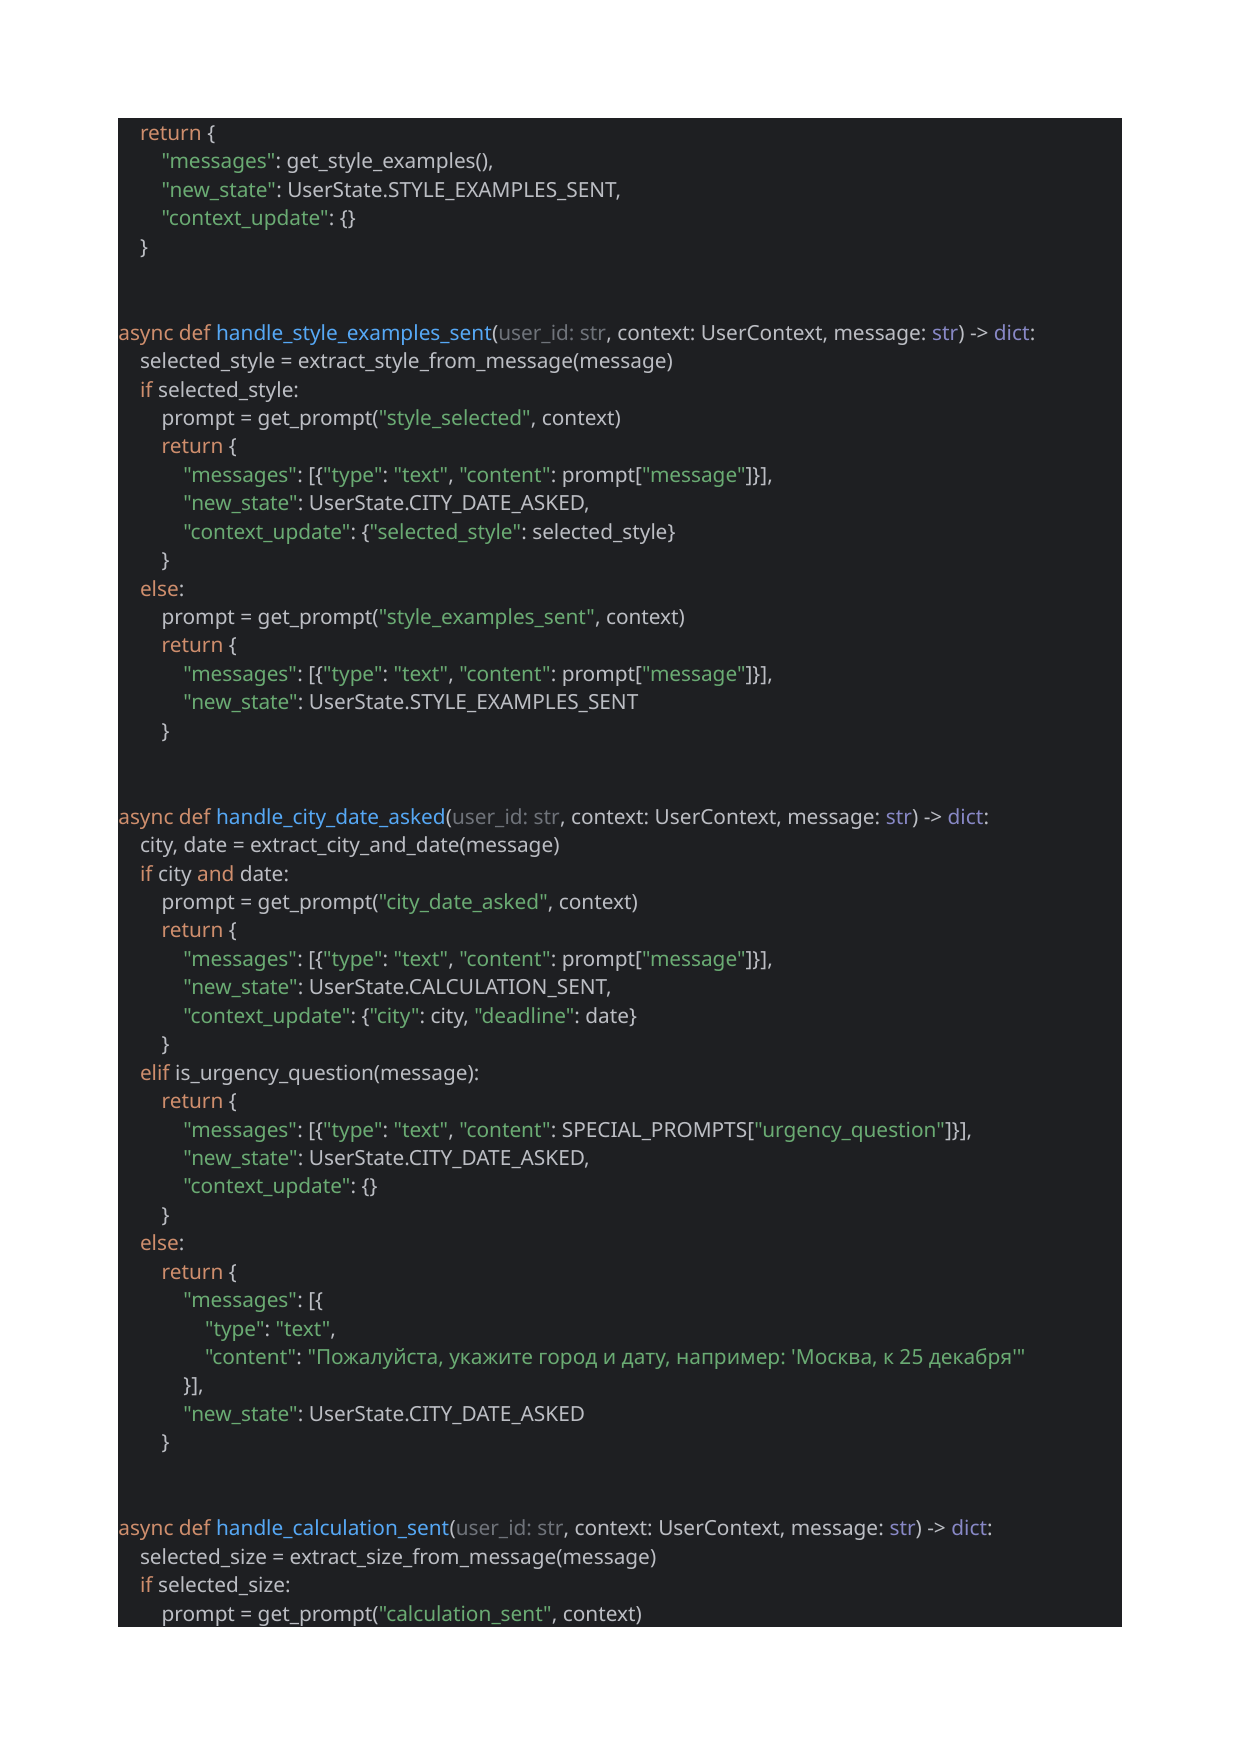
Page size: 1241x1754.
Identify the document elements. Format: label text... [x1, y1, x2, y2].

text return { "messages": get_style_examples(), "new_state": UserState.STYLE_EXAMPLES_SENT, "context_update": {} } async def handle_style_examples_sent(user_id: str, context: UserContext, message: str) -> dict: selected_style = extract_style_from_message(message) if selected_style: prompt = get_prompt("style_selected", context) return { "messages": [{"type": "text", "content": prompt["message"]}], "new_state": UserState.CITY_DATE_ASKED, "context_update": {"selected_style": selected_style} } else: prompt = get_prompt("style_examples_sent", context) return { "messages": [{"type": "text", "content": prompt["message"]}], "new_state": UserState.STYLE_EXAMPLES_SENT } async def handle_city_date_asked(user_id: str, context: UserContext, message: str) -> dict: city, date = extract_city_and_date(message) if city and date: prompt = get_prompt("city_date_asked", context) return { "messages": [{"type": "text", "content": prompt["message"]}], "new_state": UserState.CALCULATION_SENT, "context_update": {"city": city, "deadline": date} } elif is_urgency_question(message): return { "messages": [{"type": "text", "content": SPECIAL_PROMPTS["urgency_question"]}], "new_state": UserState.CITY_DATE_ASKED, "context_update": {} } else: return { "messages": [{ "type": "text", "content": "Пожалуйста, укажите город и дату, например: 'Москва, к 25 декабря'" }], "new_state": UserState.CITY_DATE_ASKED } async def handle_calculation_sent(user_id: str, context: UserContext, message: str) -> dict: selected_size = extract_size_from_message(message) if selected_size: prompt = get_prompt("calculation_sent", context) [118, 118, 1122, 1627]
